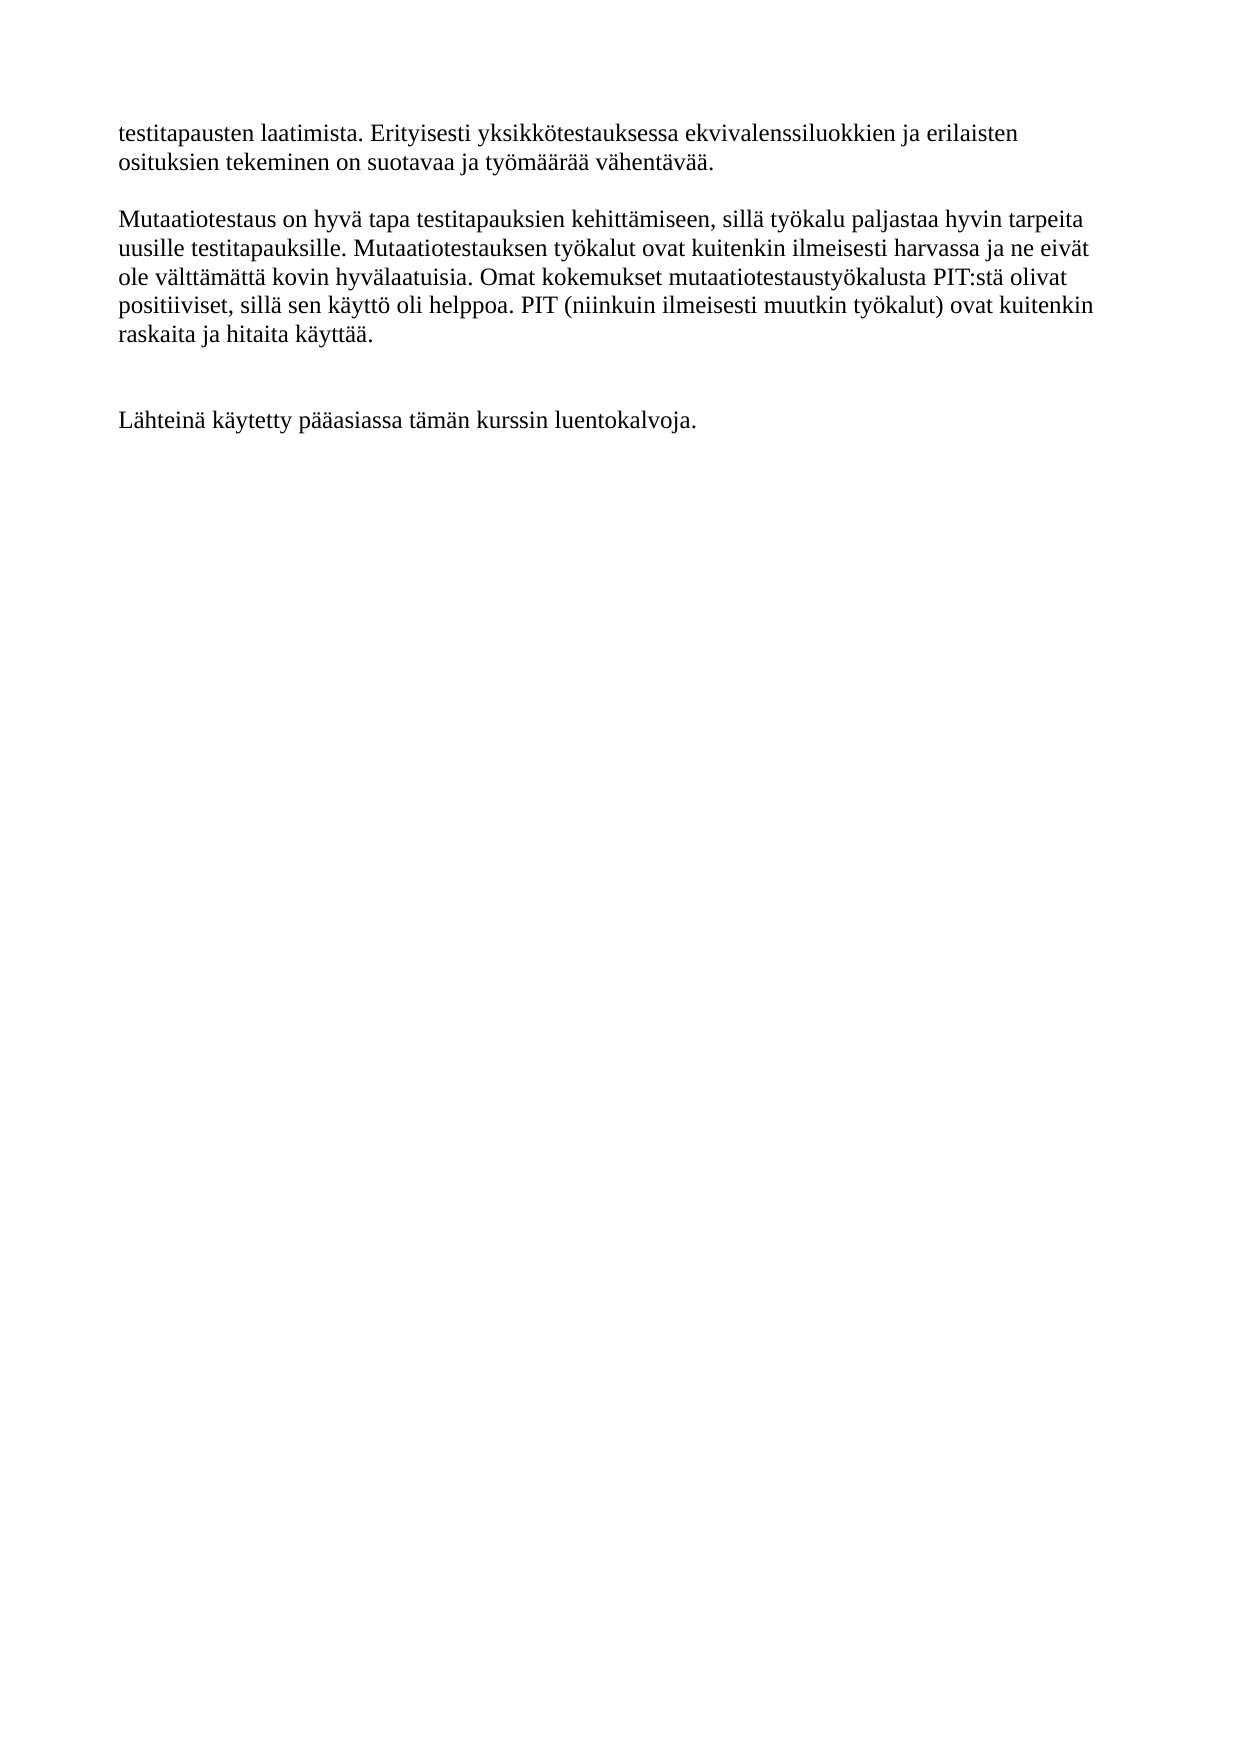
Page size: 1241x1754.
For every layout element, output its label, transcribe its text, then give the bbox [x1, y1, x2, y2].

text Lähteinä käytetty pääasiassa tämän kurssin luentokalvoja. [118, 406, 1122, 434]
text testitapausten laatimista. Erityisesti yksikkötestauksessa ekvivalenssiluokkien ja erilaisten osituksien tekeminen on suotavaa ja työmäärää vähentävää. [118, 118, 1122, 176]
text Mutaatiotestaus on hyvä tapa testitapauksien kehittämiseen, sillä työkalu paljastaa hyvin tarpeita uusille testitapauksille. Mutaatiotestauksen työkalut ovat kuitenkin ilmeisesti harvassa ja ne eivät ole välttämättä kovin hyvälaatuisia. Omat kokemukset mutaatiotestaustyökalusta PIT:stä olivat positiiviset, sillä sen käyttö oli helppoa. PIT (niinkuin ilmeisesti muutkin työkalut) ovat kuitenkin raskaita ja hitaita käyttää. [118, 204, 1122, 348]
